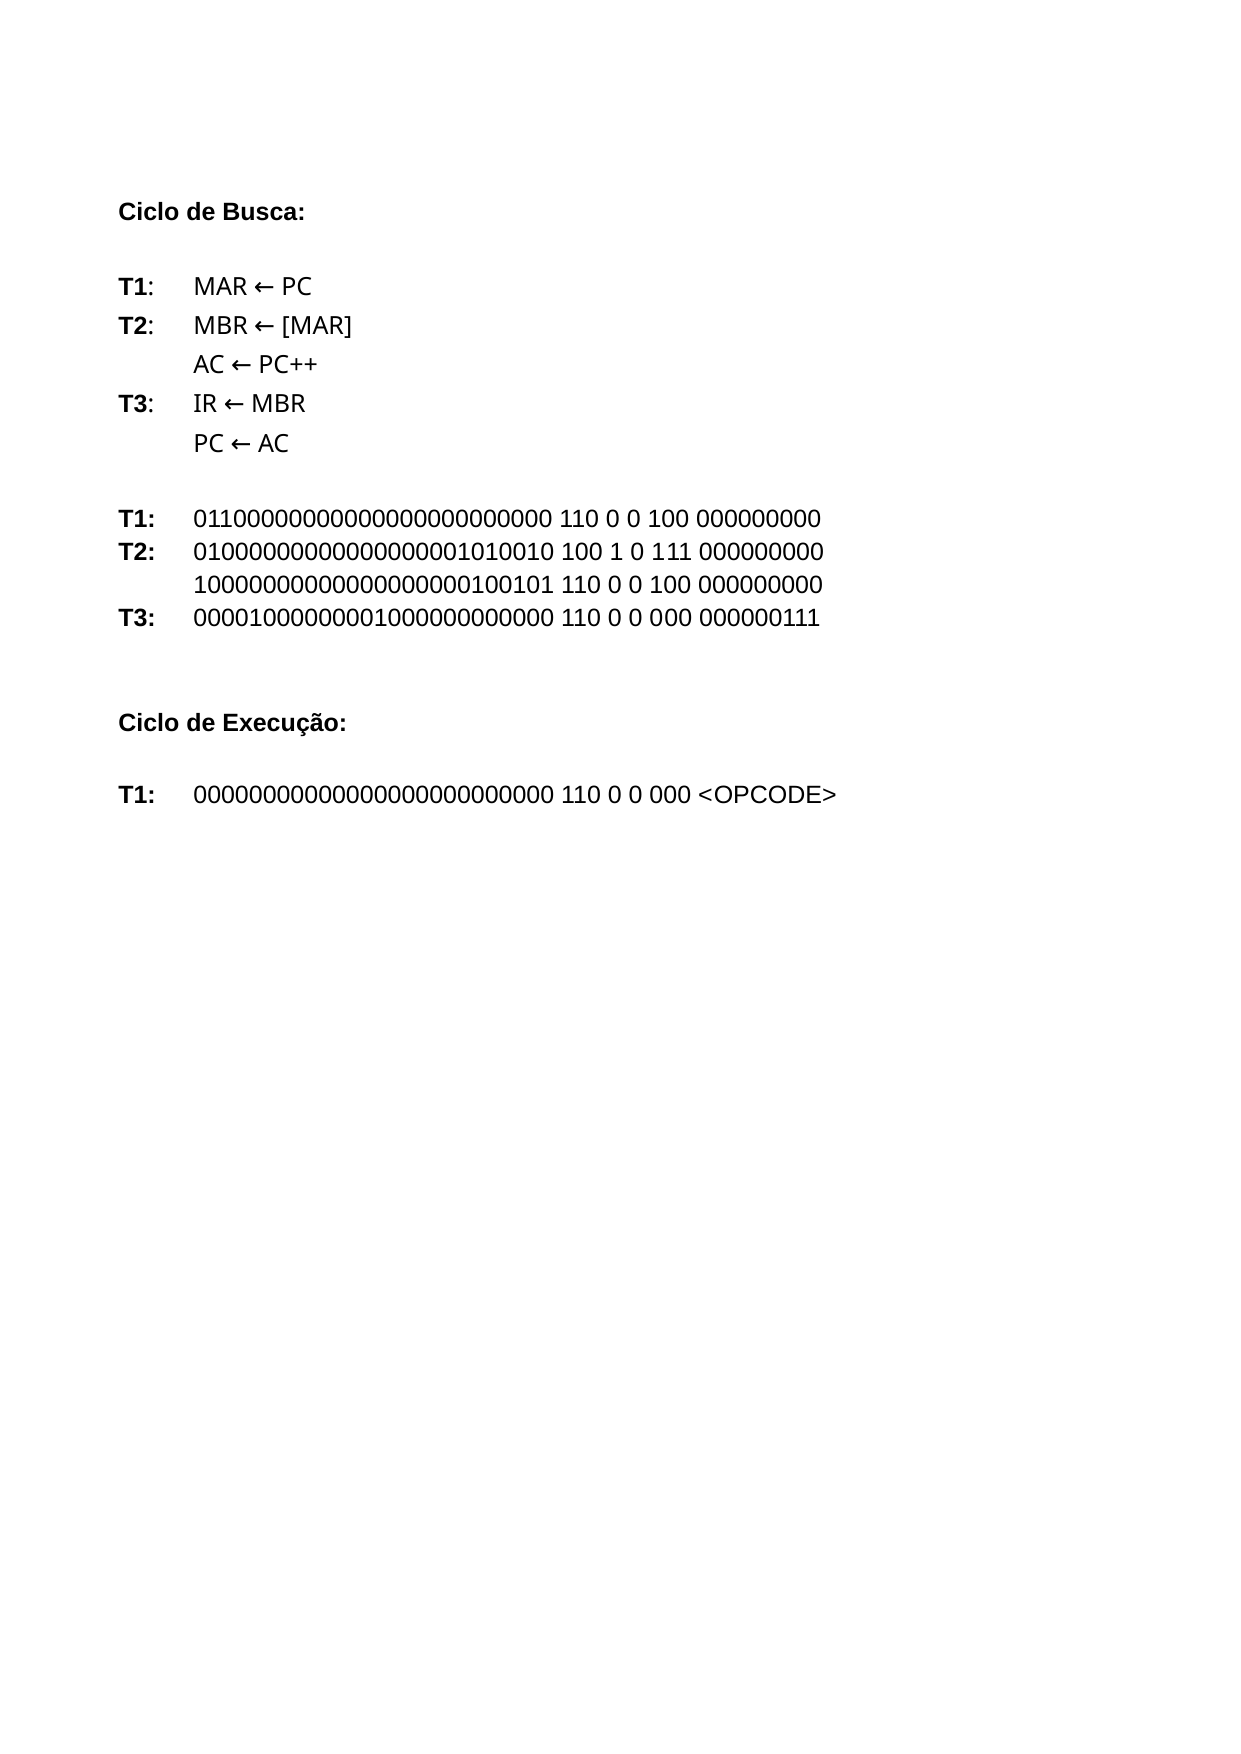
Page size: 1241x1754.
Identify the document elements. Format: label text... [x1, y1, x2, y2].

text T1: 00000000000000000000000000 110 0 0 000 <OPCODE> [118, 780, 1122, 809]
text PC ← AC [118, 425, 1122, 459]
text T2: MBR ← [MAR] [118, 308, 1122, 342]
text AC ← PC++ [118, 347, 1122, 381]
text T1: 01100000000000000000000000 110 0 0 100 000000000 [118, 504, 1122, 532]
text Ciclo de Busca: [118, 196, 1122, 225]
text T1: MAR ← PC [118, 269, 1122, 303]
text T3: 00001000000001000000000000 110 0 0 000 000000111 [118, 603, 1122, 631]
text T3: IR ← MBR [118, 386, 1122, 420]
text T2: 01000000000000000001010010 100 1 0 111 000000000 [118, 537, 1122, 565]
text Ciclo de Execução: [118, 708, 1122, 737]
text 10000000000000000000100101 110 0 0 100 000000000 [118, 570, 1122, 598]
